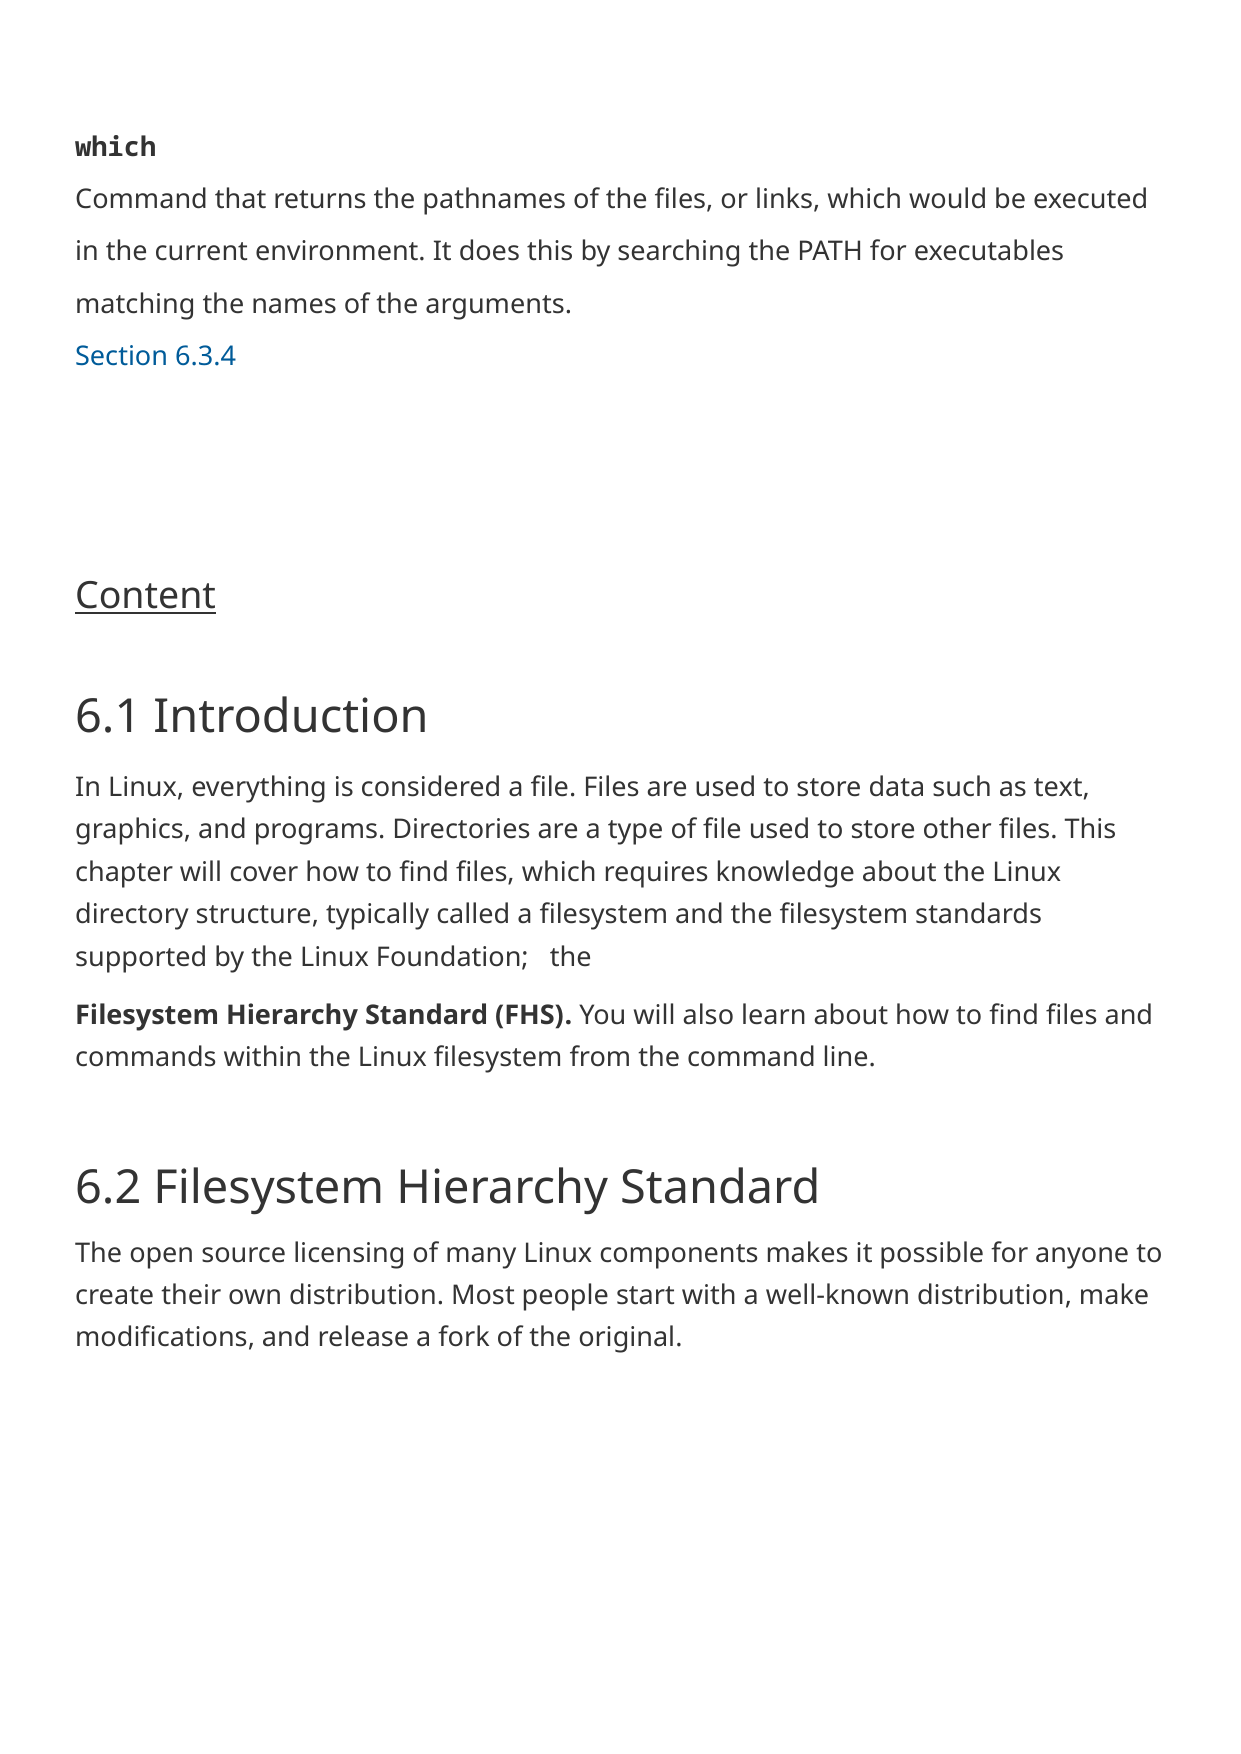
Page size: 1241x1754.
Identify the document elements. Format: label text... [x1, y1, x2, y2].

text The open source licensing of many Linux components makes it possible for anyone to create their own distribution. Most people start with a well-known distribution, make modifications, and release a fork of the original. [75, 1233, 1165, 1355]
text Content [75, 568, 1165, 619]
list Command that returns the pathnames of the files, or links, which would be executed in the current environment. It does this by searching the PATH for executables matching the names of the arguments. Section 6.3.4 [75, 179, 1165, 373]
subtitle which [75, 127, 1165, 164]
text In Linux, everything is considered a file. Files are used to store data such as text, graphics, and programs. Directories are a type of file used to store other files. This chapter will cover how to find files, which requires knowledge about the Linux directory structure, typically called a filesystem and the filesystem standards supported by the Linux Foundation; the [75, 768, 1165, 974]
subtitle 6.2 Filesystem Hierarchy Standard [75, 1154, 1165, 1217]
text Filesystem Hierarchy Standard (FHS). You will also learn about how to find files and commands within the Linux filesystem from the command line. [75, 995, 1165, 1074]
subtitle 6.1 Introduction [75, 683, 1165, 747]
